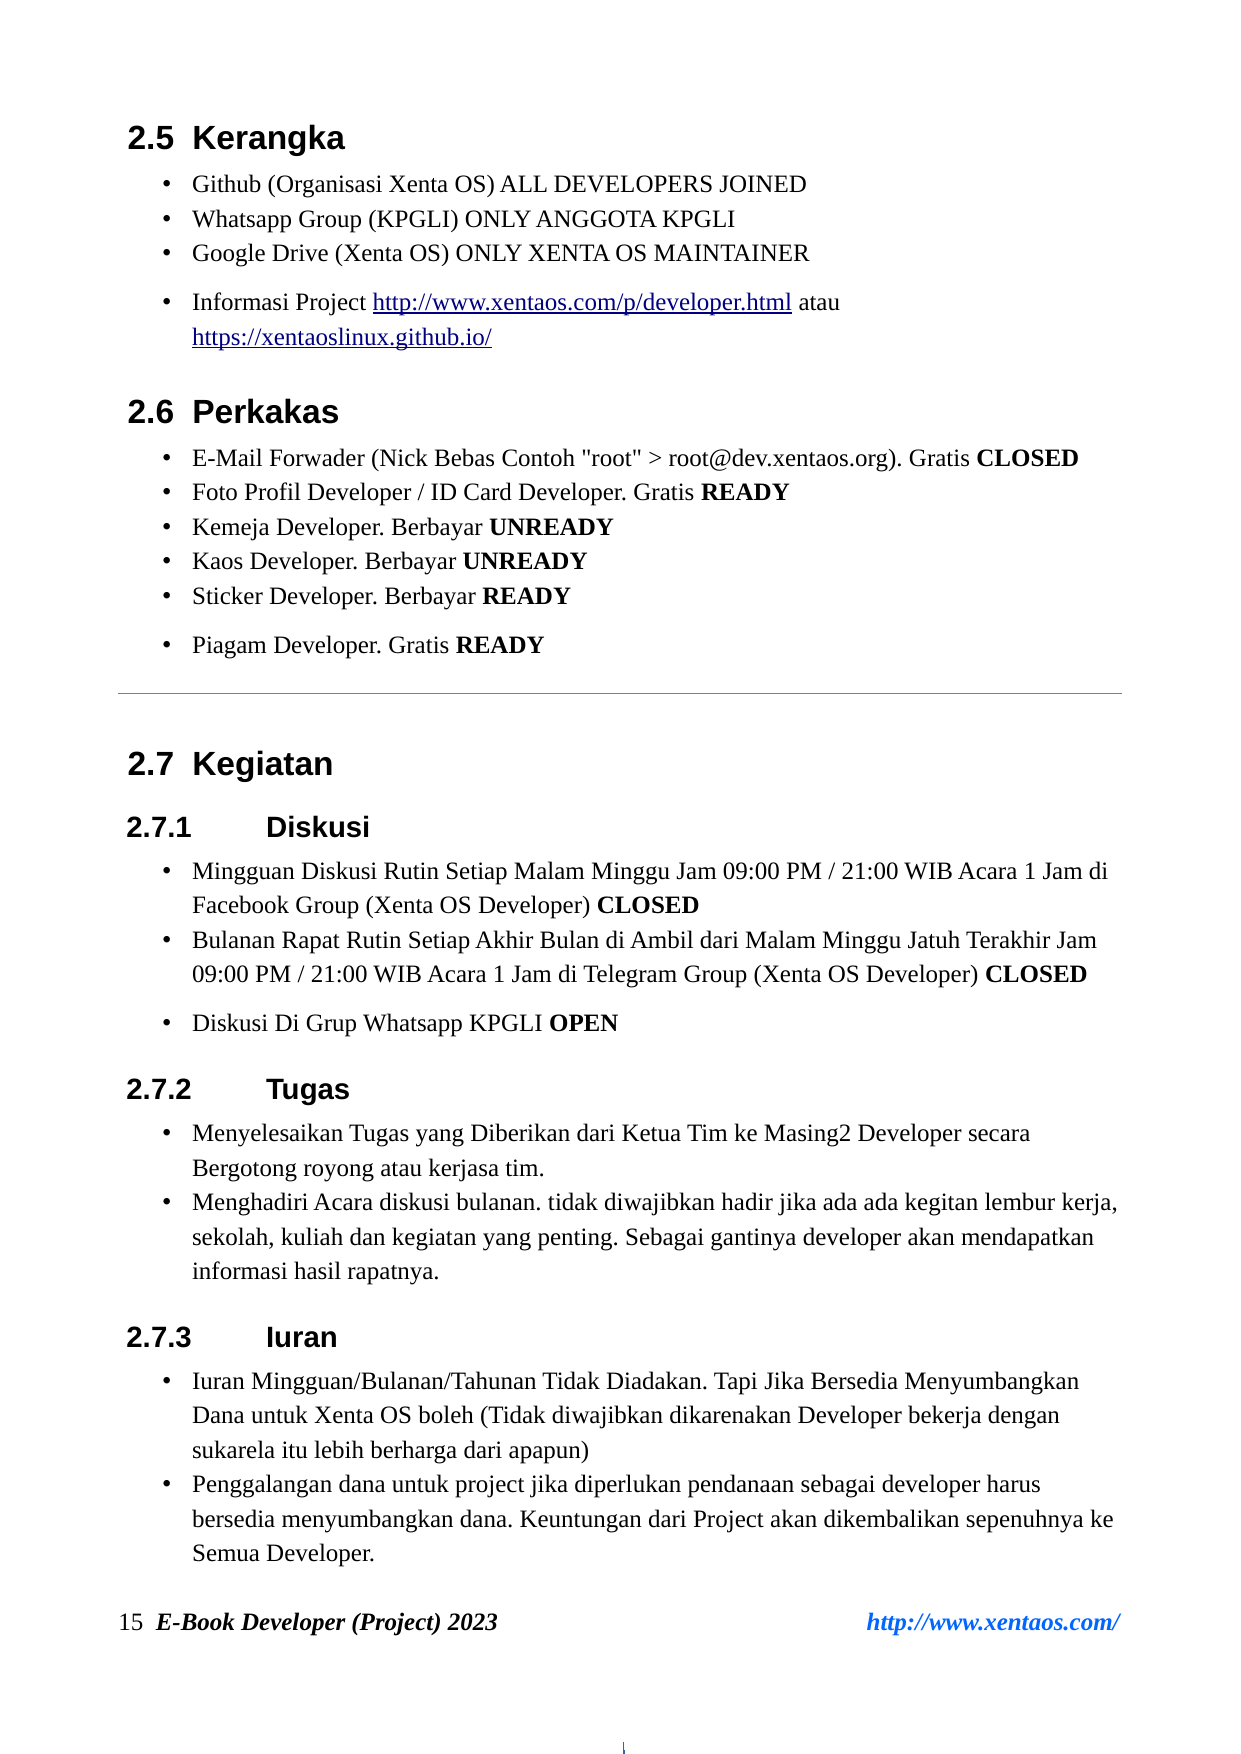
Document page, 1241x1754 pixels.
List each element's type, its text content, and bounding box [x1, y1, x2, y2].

list Penggalangan dana untuk project jika diperlukan pendanaan sebagai developer harus bersedia menyumbangkan dana. Keuntungan dari Project akan dikembalikan sepenuhnya ke Semua Developer. [162, 1469, 1122, 1567]
list Menyelesaikan Tugas yang Diberikan dari Ketua Tim ke Masing2 Developer secara Bergotong royong atau kerjasa tim. [162, 1118, 1122, 1181]
list Foto Profil Developer / ID Card Developer. Gratis READY [162, 477, 1122, 506]
subtitle Kerangka [118, 118, 1122, 157]
list E-Mail Forwader (Nick Bebas Contoh "root" > root@dev.xentaos.org). Gratis CLOSED [162, 443, 1122, 472]
subtitle Perkakas [118, 392, 1122, 430]
list Mingguan Diskusi Rutin Setiap Malam Minggu Jam 09:00 PM / 21:00 WIB Acara 1 Jam di Facebook Group (Xenta OS Developer) CLOSED [162, 856, 1122, 919]
list Whatsapp Group (KPGLI) ONLY ANGGOTA KPGLI [162, 204, 1122, 232]
list Sticker Developer. Berbayar READY [162, 581, 1122, 609]
list Piagam Developer. Gratis READY [162, 630, 1122, 658]
list Menghadiri Acara diskusi bulanan. tidak diwajibkan hadir jika ada ada kegitan lembur kerja, sekolah, kuliah dan kegiatan yang penting. Sebagai gantinya developer akan mendapatkan informasi hasil rapatnya. [162, 1187, 1122, 1285]
list Iuran Mingguan/Bulanan/Tahunan Tidak Diadakan. Tapi Jika Bersedia Menyumbangkan Dana untuk Xenta OS boleh (Tidak diwajibkan dikarenakan Developer bekerja dengan sukarela itu lebih berharga dari apapun) [162, 1366, 1122, 1464]
subtitle Iuran [118, 1320, 1122, 1353]
list Informasi Project http://www.xentaos.com/p/developer.html atau https://xentaoslinux.github.io/ [162, 287, 1122, 351]
list Kemeja Developer. Berbayar UNREADY [162, 512, 1122, 541]
list Diskusi Di Grup Whatsapp KPGLI OPEN [162, 1008, 1122, 1037]
list Kaos Developer. Berbayar UNREADY [162, 546, 1122, 575]
list Github (Organisasi Xenta OS) ALL DEVELOPERS JOINED [162, 169, 1122, 198]
subtitle Diskusi [118, 809, 1122, 843]
list Bulanan Rapat Rutin Setiap Akhir Bulan di Ambil dari Malam Minggu Jatuh Terakhir Jam 09:00 PM / 21:00 WIB Acara 1 Jam di Telegram Group (Xenta OS Developer) CLOSED [162, 925, 1122, 988]
subtitle Tugas [118, 1072, 1122, 1106]
subtitle Kegiatan [118, 744, 1122, 782]
list Google Drive (Xenta OS) ONLY XENTA OS MAINTAINER [162, 238, 1122, 267]
